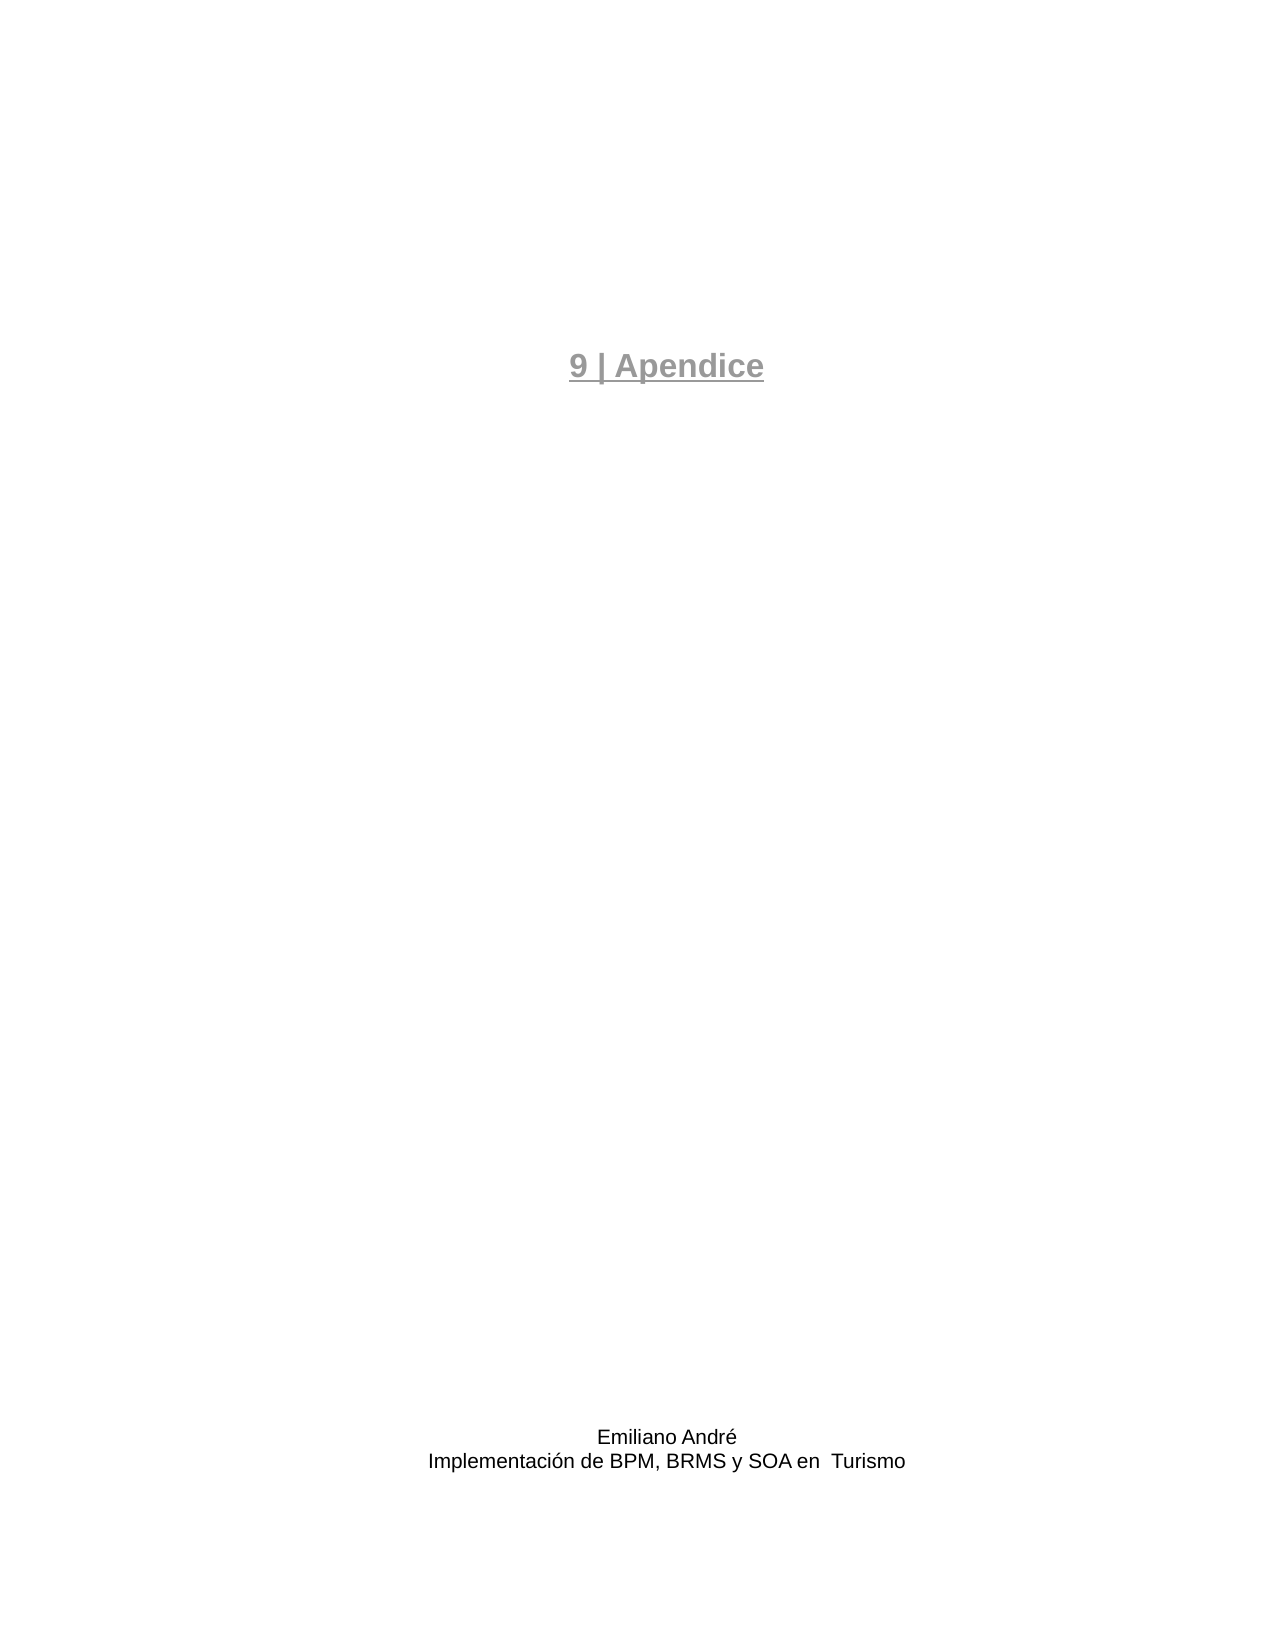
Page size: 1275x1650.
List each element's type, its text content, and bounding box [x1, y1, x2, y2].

subtitle 9 | Apendice [236, 346, 1098, 385]
